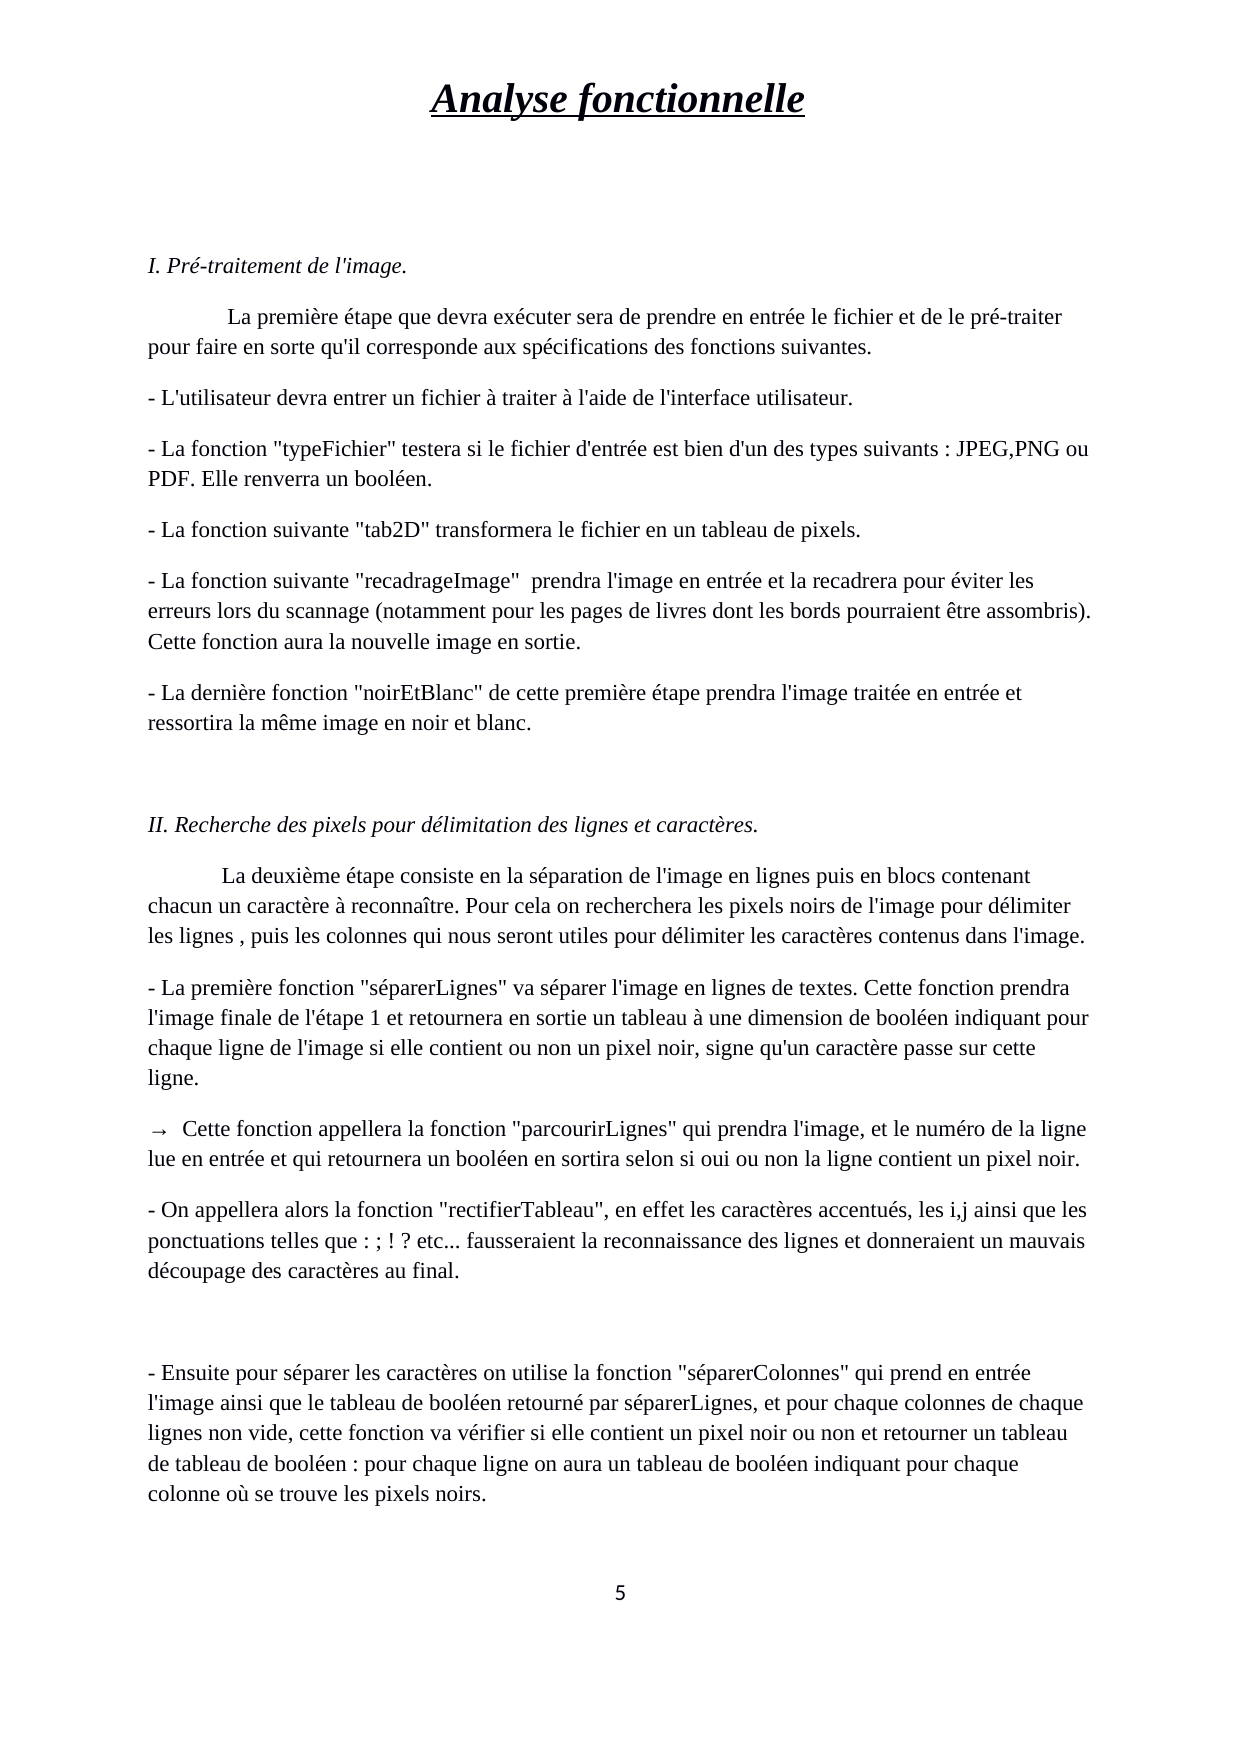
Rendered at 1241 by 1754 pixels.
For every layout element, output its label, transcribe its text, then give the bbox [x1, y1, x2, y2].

text La deuxième étape consiste en la séparation de l'image en lignes puis en blocs contenant chacun un caractère à reconnaître. Pour cela on recherchera les pixels noirs de l'image pour délimiter les lignes , puis les colonnes qui nous seront utiles pour délimiter les caractères contenus dans l'image. [148, 862, 1093, 949]
text - La dernière fonction "noirEtBlanc" de cette première étape prendra l'image traitée en entrée et ressortira la même image en noir et blanc. [148, 679, 1093, 735]
text - On appellera alors la fonction "rectifierTableau", en effet les caractères accentués, les i,j ainsi que les ponctuations telles que : ; ! ? etc... fausseraient la reconnaissance des lignes et donneraient un mauvais découpage des caractères au final. [148, 1197, 1093, 1283]
text → Cette fonction appellera la fonction "parcourirLignes" qui prendra l'image, et le numéro de la ligne lue en entrée et qui retournera un booléen en sortira selon si oui ou non la ligne contient un pixel noir. [148, 1115, 1093, 1172]
text - La fonction "typeFichier" testera si le fichier d'entrée est bien d'un des types suivants : JPEG,PNG ou PDF. Elle renverra un booléen. [148, 435, 1093, 492]
text - La fonction suivante "tab2D" transformera le fichier en un tableau de pixels. [148, 516, 1093, 543]
text La première étape que devra exécuter sera de prendre en entrée le fichier et de le pré-traiter pour faire en sorte qu'il corresponde aux spécifications des fonctions suivantes. [148, 303, 1093, 359]
text - La première fonction "séparerLignes" va séparer l'image en lignes de textes. Cette fonction prendra l'image finale de l'étape 1 et retournera en sortie un tableau à une dimension de booléen indiquant pour chaque ligne de l'image si elle contient ou non un pixel noir, signe qu'un caractère passe sur cette ligne. [148, 974, 1093, 1091]
text II. Recherche des pixels pour délimitation des lignes et caractères. [148, 811, 1093, 837]
text - L'utilisateur devra entrer un fichier à traiter à l'aide de l'interface utilisateur. [148, 384, 1093, 410]
text - Ensuite pour séparer les caractères on utilise la fonction "séparerColonnes" qui prend en entrée l'image ainsi que le tableau de booléen retourné par séparerLignes, et pour chaque colonnes de chaque lignes non vide, cette fonction va vérifier si elle contient un pixel noir ou non et retourner un tableau de tableau de booléen : pour chaque ligne on aura un tableau de booléen indiquant pour chaque colonne où se trouve les pixels noirs. [148, 1359, 1093, 1506]
text Analyse fonctionnelle [148, 74, 1093, 122]
text - La fonction suivante "recadrageImage" prendra l'image en entrée et la recadrera pour éviter les erreurs lors du scannage (notamment pour les pages de livres dont les bords pourraient être assombris). Cette fonction aura la nouvelle image en sortie. [148, 567, 1093, 654]
text I. Pré-traitement de l'image. [148, 252, 1093, 278]
